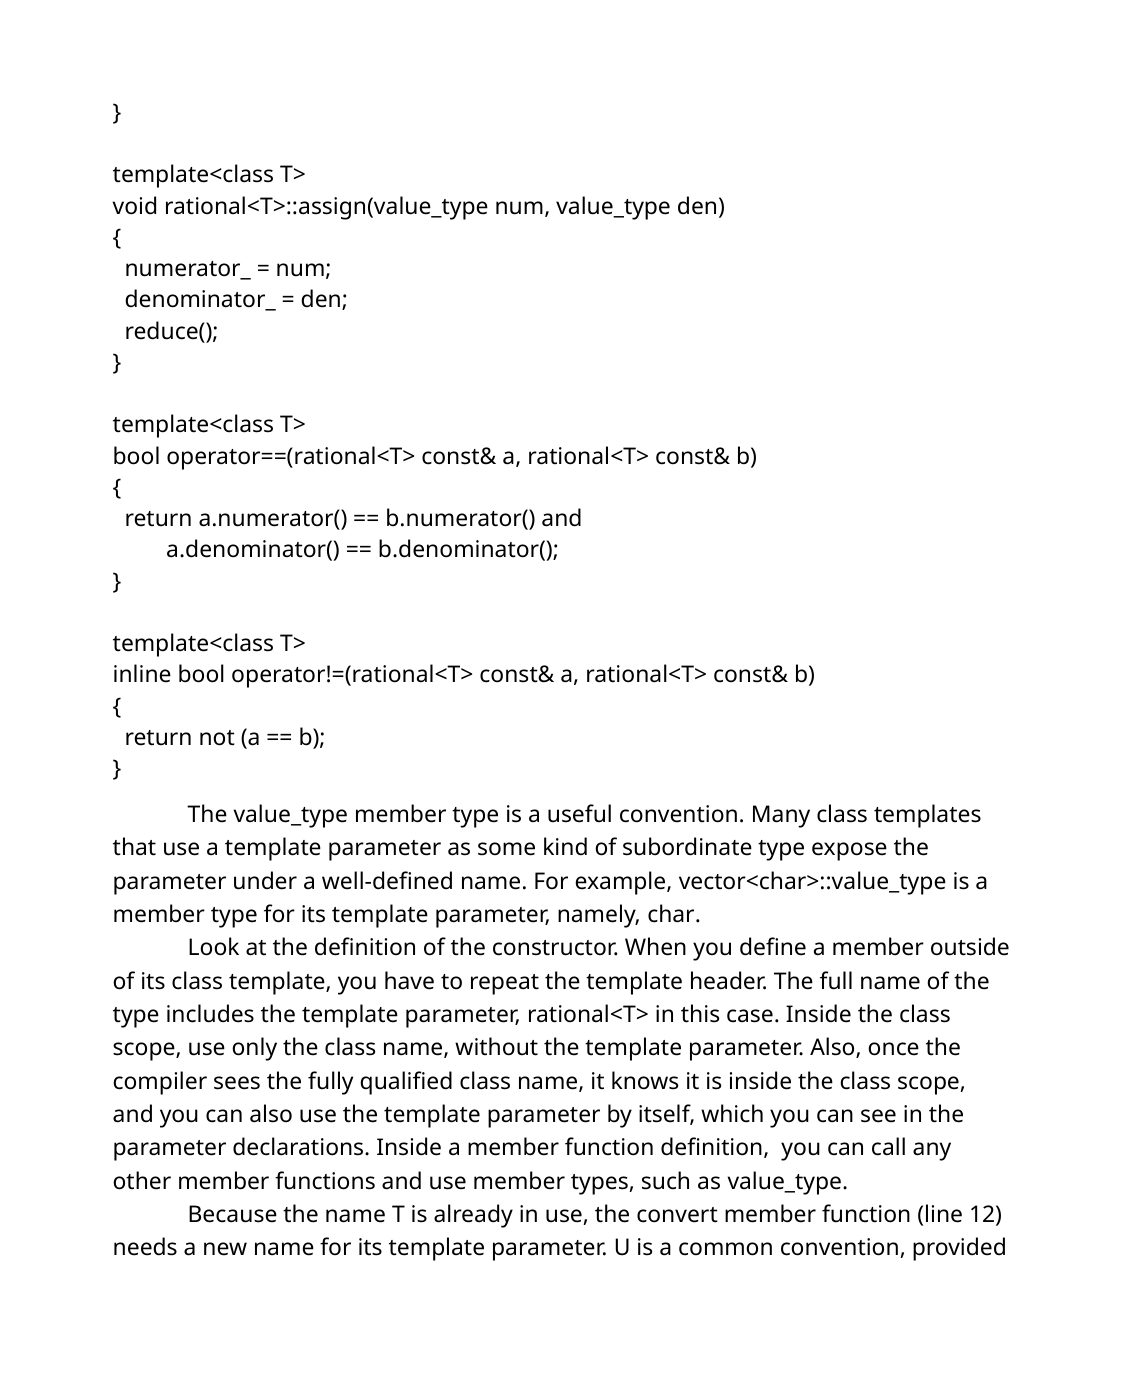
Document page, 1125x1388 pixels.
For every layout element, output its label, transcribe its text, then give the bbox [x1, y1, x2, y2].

text return not (a == b); [112, 721, 1012, 752]
text Because the name T is already in use, the convert member function (line 12) needs a new name for its template parameter. U is a common convention, provided [112, 1196, 1012, 1263]
text void rational<T>::assign(value_type num, value_type den) [112, 190, 1012, 221]
text denominator_ = den; [112, 283, 1012, 315]
text { [112, 221, 1012, 252]
text } [112, 565, 1012, 596]
text Look at the definition of the constructor. When you define a member outside of its class template, you have to repeat the template header. The full name of the type includes the template parameter, rational<T> in this case. Inside the class scope, use only the class name, without the template parameter. Also, once the compiler sees the fully qualified class name, it knows it is inside the class scope, and you can also use the template parameter by itself, which you can see in the parameter declarations. Inside a member function definition, you can call any other member functions and use member types, such as value_type. [112, 929, 1012, 1196]
text The value_type member type is a useful convention. Many class templates that use a template parameter as some kind of subordinate type expose the parameter under a well-defined name. For example, vector<char>::value_type is a member type for its template parameter, namely, char. [112, 796, 1012, 929]
text bool operator==(rational<T> const& a, rational<T> const& b) [112, 440, 1012, 471]
text return a.numerator() == b.numerator() and [112, 502, 1012, 533]
text { [112, 690, 1012, 721]
text } [112, 752, 1012, 783]
text } [112, 346, 1012, 377]
text template<class T> [112, 408, 1012, 440]
text inline bool operator!=(rational<T> const& a, rational<T> const& b) [112, 658, 1012, 690]
text reduce(); [112, 315, 1012, 346]
text { [112, 471, 1012, 502]
text numerator_ = num; [112, 252, 1012, 283]
text } [112, 96, 1012, 127]
text template<class T> [112, 158, 1012, 190]
text a.denominator() == b.denominator(); [112, 533, 1012, 565]
text template<class T> [112, 627, 1012, 658]
